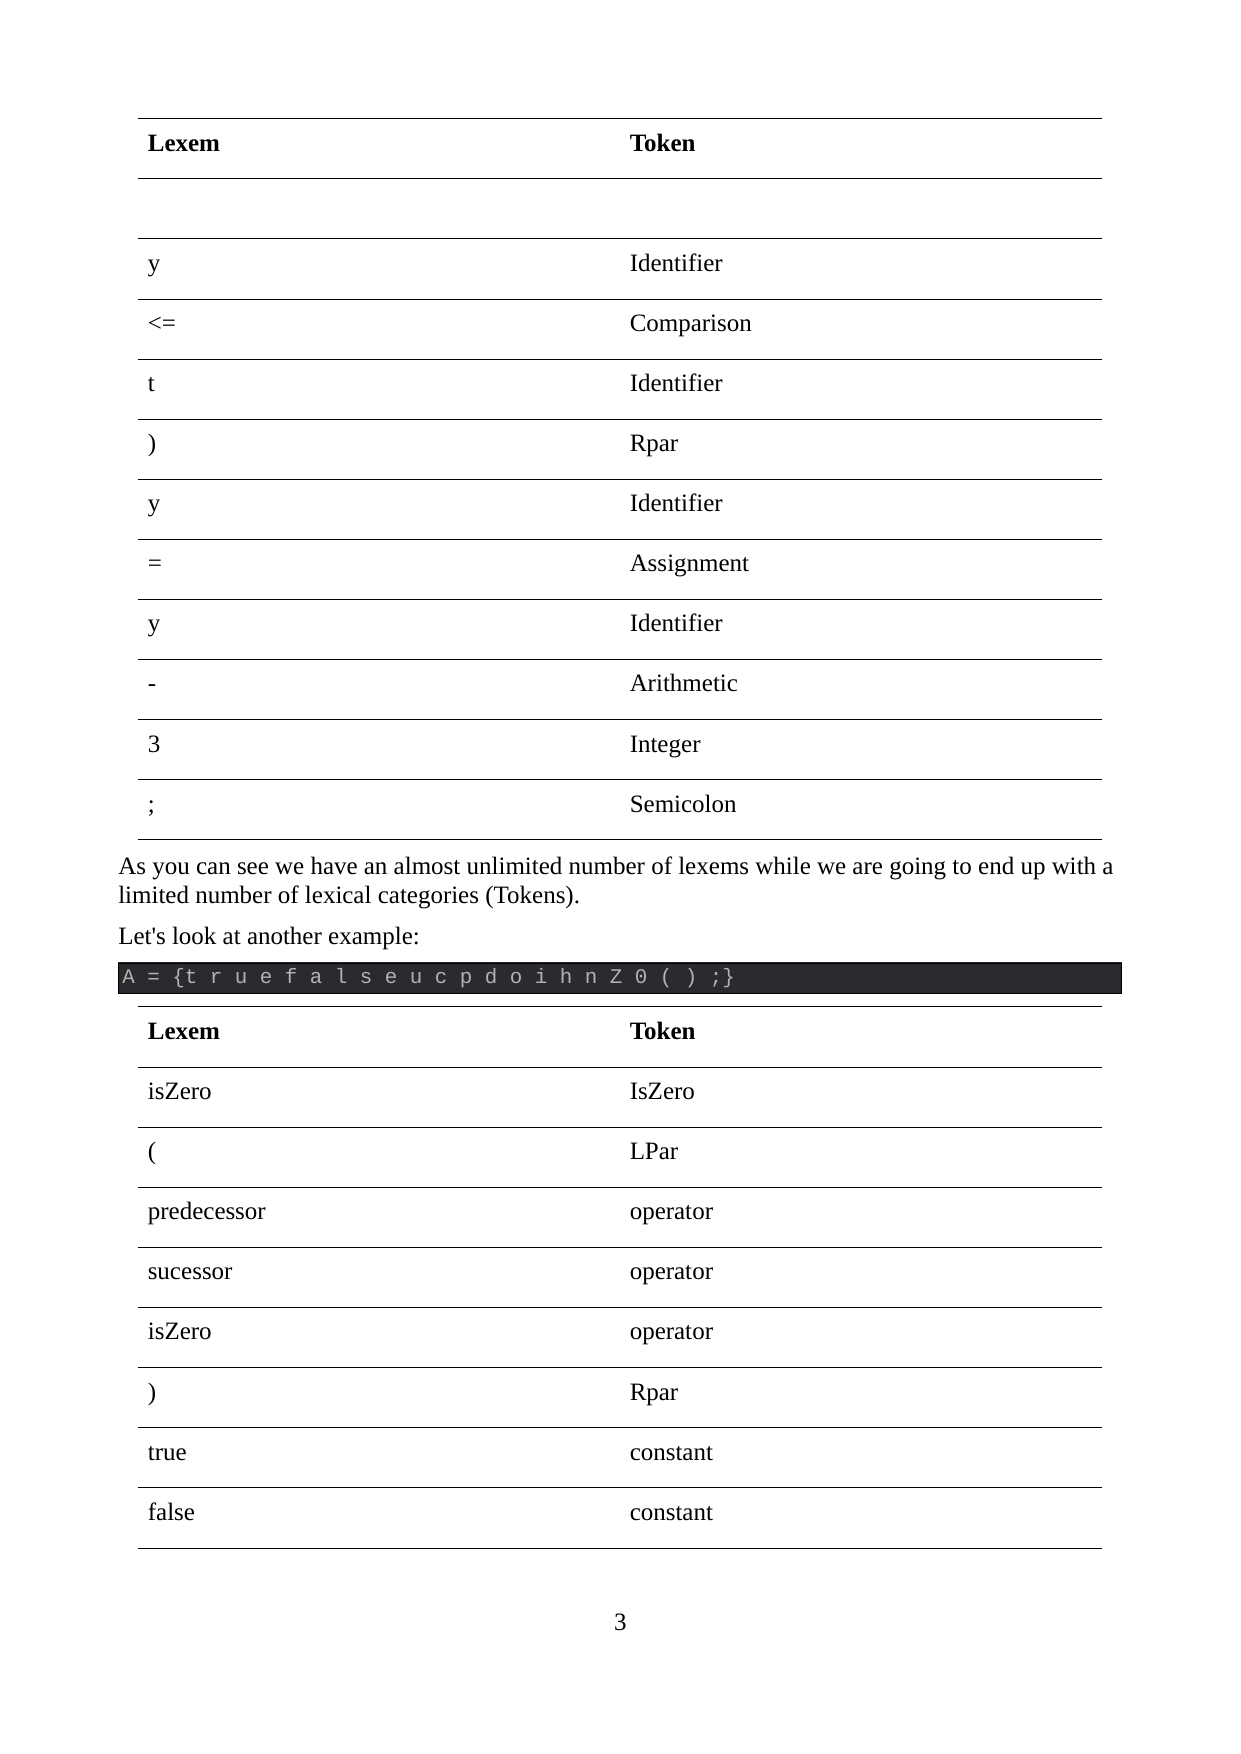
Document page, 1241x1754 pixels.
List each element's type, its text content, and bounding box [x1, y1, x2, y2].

table_cell ; [138, 780, 620, 839]
table_cell t [138, 360, 620, 419]
table_cell operator [620, 1308, 1102, 1367]
table_cell true [138, 1428, 620, 1487]
table_cell constant [620, 1428, 1102, 1487]
table_cell - [138, 660, 620, 719]
table_cell operator [620, 1248, 1102, 1307]
table_cell ) [138, 420, 620, 479]
text As you can see we have an almost unlimited number of lexems while we are going to end up with a limited number of lexical categories (Tokens). [118, 851, 1122, 909]
table_cell ( [138, 1128, 620, 1187]
table_cell ) [138, 1368, 620, 1427]
table_cell Identifier [620, 480, 1102, 539]
table_cell y [138, 600, 620, 659]
table_cell operator [620, 1188, 1102, 1247]
table_cell y [138, 239, 620, 298]
table_cell Rpar [620, 420, 1102, 479]
table_cell isZero [138, 1068, 620, 1127]
table_cell isZero [138, 1308, 620, 1367]
table_cell predecessor [138, 1188, 620, 1247]
table_cell y [138, 480, 620, 539]
table_cell <= [138, 300, 620, 358]
table_header Token [620, 119, 1102, 178]
table_header Lexem [138, 119, 620, 178]
table_cell = [138, 540, 620, 599]
table_cell Assignment [620, 540, 1102, 599]
table_cell IsZero [620, 1068, 1102, 1127]
table_header Lexem [138, 1007, 620, 1067]
table_cell Identifier [620, 600, 1102, 659]
table_cell [138, 179, 620, 238]
table_cell Rpar [620, 1368, 1102, 1427]
table_cell Integer [620, 720, 1102, 779]
table_cell Identifier [620, 360, 1102, 419]
table_cell LPar [620, 1128, 1102, 1187]
table_cell constant [620, 1488, 1102, 1547]
table_cell sucessor [138, 1248, 620, 1307]
text A = {t r u e f a l s e u c p d o i h n Z 0 ( ) ;} [119, 964, 1121, 993]
table_cell Semicolon [620, 780, 1102, 839]
text Let's look at another example: [118, 921, 1122, 950]
table_cell [620, 179, 1102, 238]
table_cell Identifier [620, 239, 1102, 298]
table_cell 3 [138, 720, 620, 779]
table_cell Arithmetic [620, 660, 1102, 719]
table_cell Comparison [620, 300, 1102, 358]
table_header Token [620, 1007, 1102, 1067]
table_cell false [138, 1488, 620, 1547]
